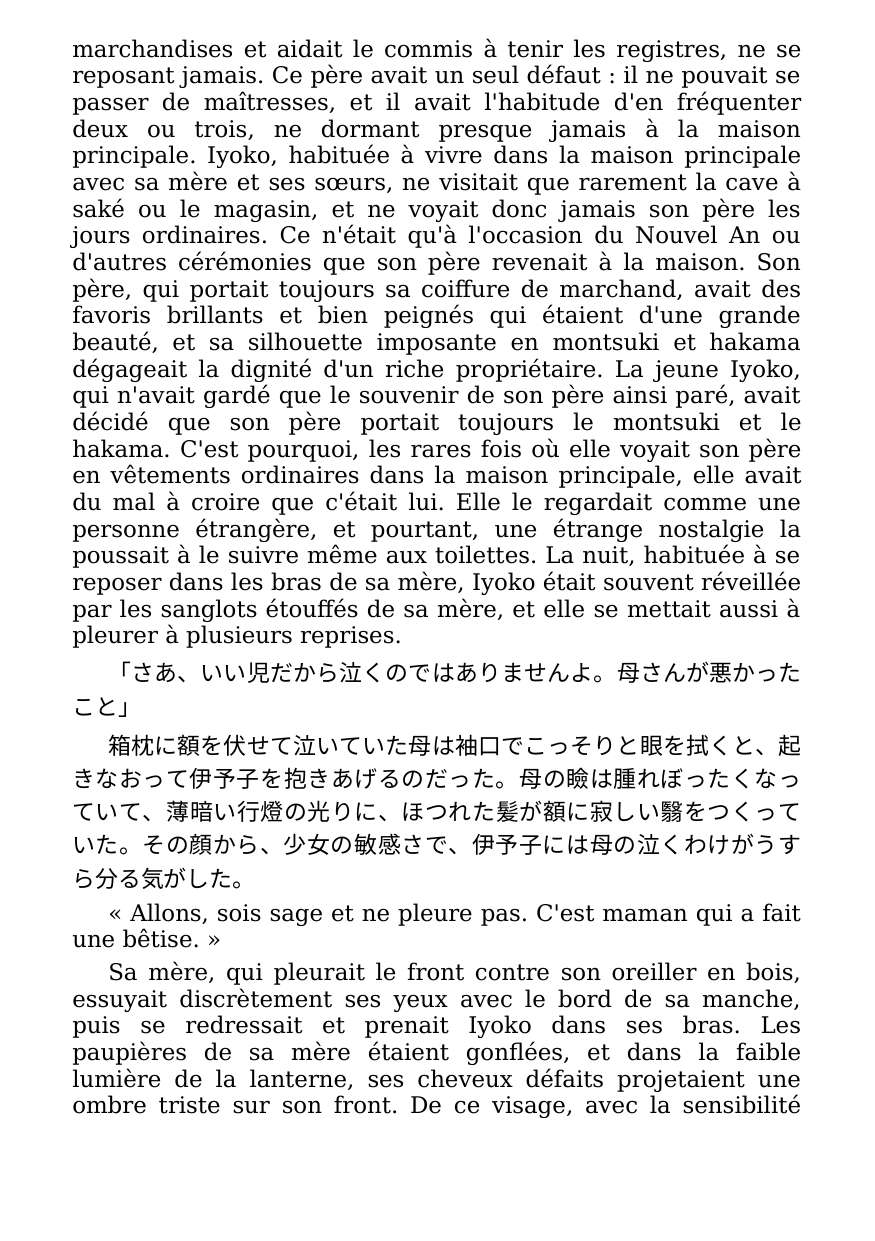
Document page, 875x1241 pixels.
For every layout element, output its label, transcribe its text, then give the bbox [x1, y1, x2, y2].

text marchandises et aidait le commis à tenir les registres, ne se reposant jamais. Ce père avait un seul défaut : il ne pouvait se passer de maîtresses, et il avait l'habitude d'en fréquenter deux ou trois, ne dormant presque jamais à la maison principale. Iyoko, habituée à vivre dans la maison principale avec sa mère et ses sœurs, ne visitait que rarement la cave à saké ou le magasin, et ne voyait donc jamais son père les jours ordinaires. Ce n'était qu'à l'occasion du Nouvel An ou d'autres cérémonies que son père revenait à la maison. Son père, qui portait toujours sa coiffure de marchand, avait des favoris brillants et bien peignés qui étaient d'une grande beauté, et sa silhouette imposante en montsuki et hakama dégageait la dignité d'un riche propriétaire. La jeune Iyoko, qui n'avait gardé que le souvenir de son père ainsi paré, avait décidé que son père portait toujours le montsuki et le hakama. C'est pourquoi, les rares fois où elle voyait son père en vêtements ordinaires dans la maison principale, elle avait du mal à croire que c'était lui. Elle le regardait comme une personne étrangère, et pourtant, une étrange nostalgie la poussait à le suivre même aux toilettes. La nuit, habituée à se reposer dans les bras de sa mère, Iyoko était souvent réveillée par les sanglots étouffés de sa mère, et elle se mettait aussi à pleurer à plusieurs reprises. [72, 36, 802, 649]
text 「さあ、いい児だから泣くのではありませんよ。母さんが悪かったこと」 [72, 655, 802, 722]
text Sa mère, qui pleurait le front contre son oreiller en bois, essuyait discrètement ses yeux avec le bord de sa manche, puis se redressait et prenait Iyoko dans ses bras. Les paupières de sa mère étaient gonflées, et dans la faible lumière de la lanterne, ses cheveux défaits projetaient une ombre triste sur son front. De ce visage, avec la sensibilité [72, 959, 802, 1119]
text « Allons, sois sage et ne pleure pas. C'est maman qui a fait une bêtise. » [72, 900, 802, 953]
text 箱枕に額を伏せて泣いていた母は袖口でこっそりと眼を拭くと、起きなおって伊予子を抱きあげるのだった。母の瞼は腫れぼったくなっていて、薄暗い行燈の光りに、ほつれた髪が額に寂しい翳をつくっていた。その顔から、少女の敏感さで、伊予子には母の泣くわけがうすら分る気がした。 [72, 728, 802, 894]
